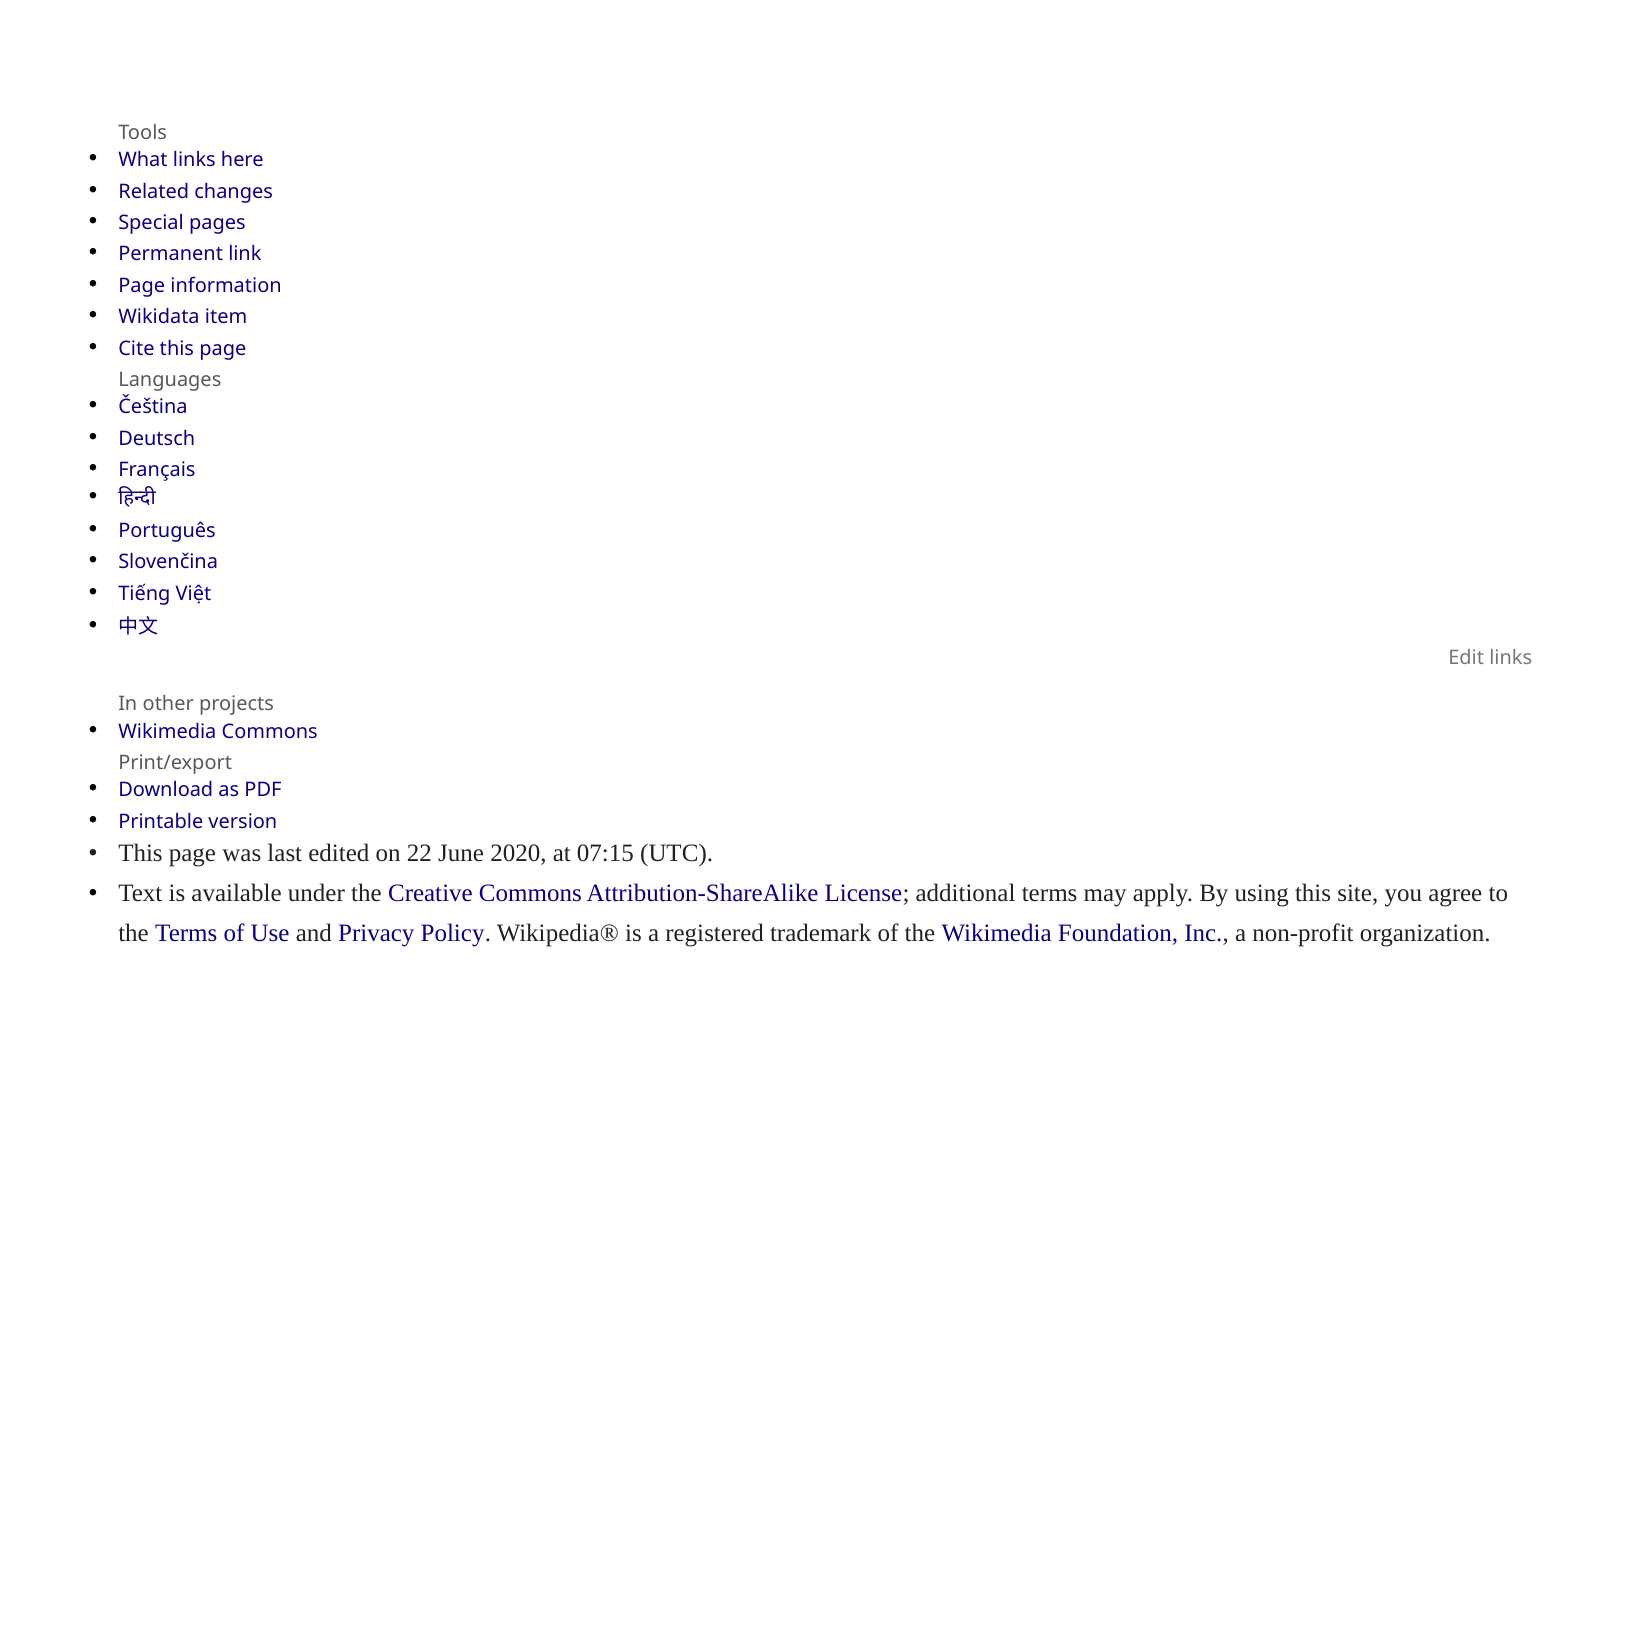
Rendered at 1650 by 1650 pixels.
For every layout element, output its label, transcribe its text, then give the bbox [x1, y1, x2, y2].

list Printable version [118, 807, 1532, 834]
subtitle Print/export [118, 748, 1532, 775]
list Deutsch [118, 423, 1532, 451]
list Slovenčina [118, 547, 1532, 575]
list हिन्दी [118, 486, 1532, 512]
list 中文 [118, 610, 1532, 639]
list Page information [118, 271, 1532, 298]
list Français [118, 455, 1532, 482]
list Permanent link [118, 239, 1532, 267]
list Čeština [118, 392, 1532, 419]
list Português [118, 516, 1532, 543]
list Tiếng Việt [118, 579, 1532, 606]
list Cite this page [118, 333, 1532, 361]
subtitle Tools [118, 118, 1532, 145]
list Download as PDF [118, 775, 1532, 803]
list Related changes [118, 177, 1532, 204]
list What links here [118, 145, 1532, 173]
text Edit links [118, 643, 1532, 671]
subtitle In other projects [118, 689, 1532, 717]
subtitle Languages [118, 365, 1532, 392]
list Wikidata item [118, 302, 1532, 329]
list Special pages [118, 208, 1532, 235]
list This page was last edited on 22 June 2020, at 07:15 (UTC). [118, 838, 1532, 867]
list Text is available under the Creative Commons Attribution-ShareAlike License; additional terms may apply. By using this site, you agree to the Terms of Use and Privacy Policy. Wikipedia® is a registered trademark of the Wikimedia Foundation, Inc., a non-profit organization. [118, 878, 1532, 947]
list Wikimedia Commons [118, 717, 1532, 744]
